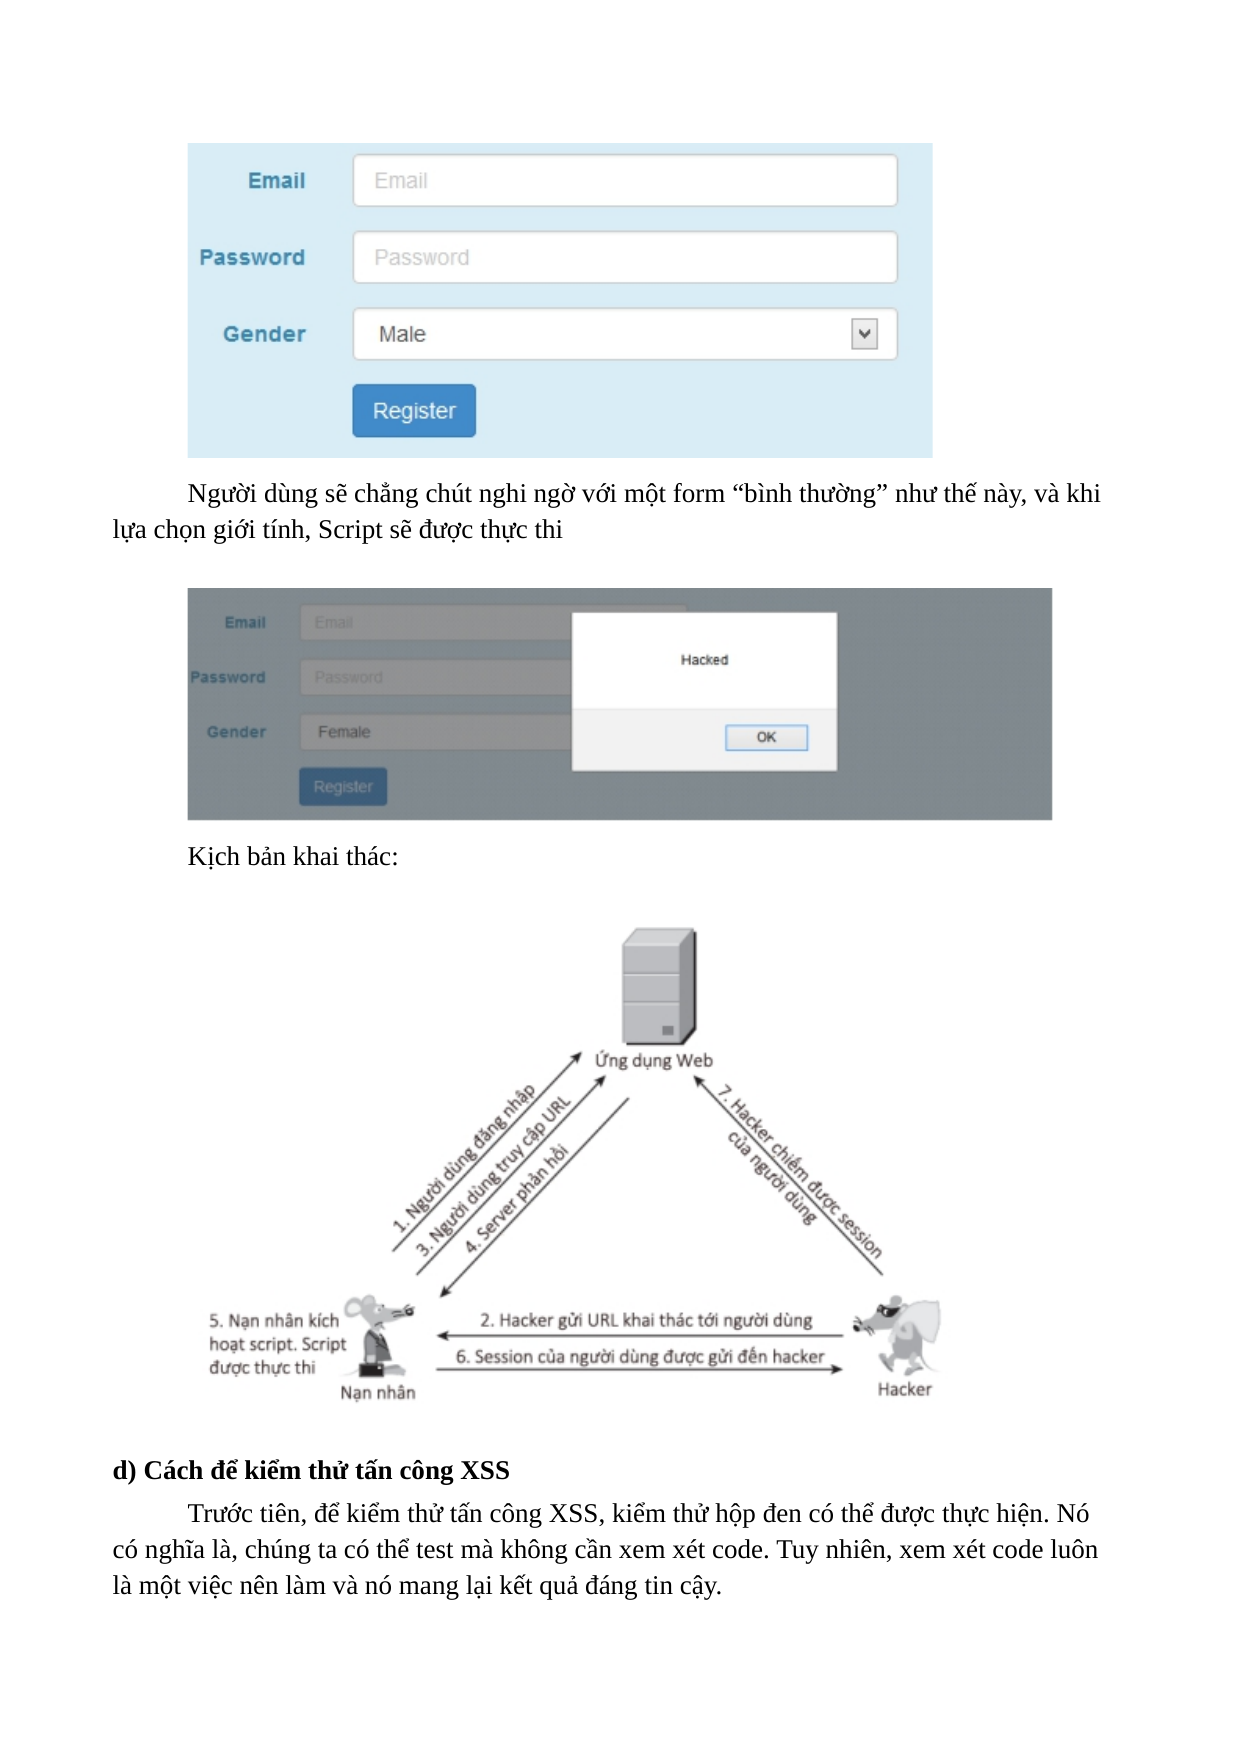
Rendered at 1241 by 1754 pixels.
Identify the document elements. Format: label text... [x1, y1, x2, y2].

text Trước tiên, để kiểm thử tấn công XSS, kiểm thử hộp đen có thể được thực hiện. Nó có nghĩa là, chúng ta có thể test mà không cần xem xét code. Tuy nhiên, xem xét code luôn là một việc nên làm và nó mang lại kết quả đáng tin cậy. [112, 1498, 1122, 1600]
text Kịch bản khai thác: [112, 840, 1122, 872]
text Người dùng sẽ chẳng chút nghi ngờ với một form “bình thường” như thế này, và khi lựa chọn giới tính, Script sẽ được thực thi [112, 477, 1122, 544]
subtitle d) Cách để kiểm thử tấn công XSS [112, 1454, 1122, 1485]
